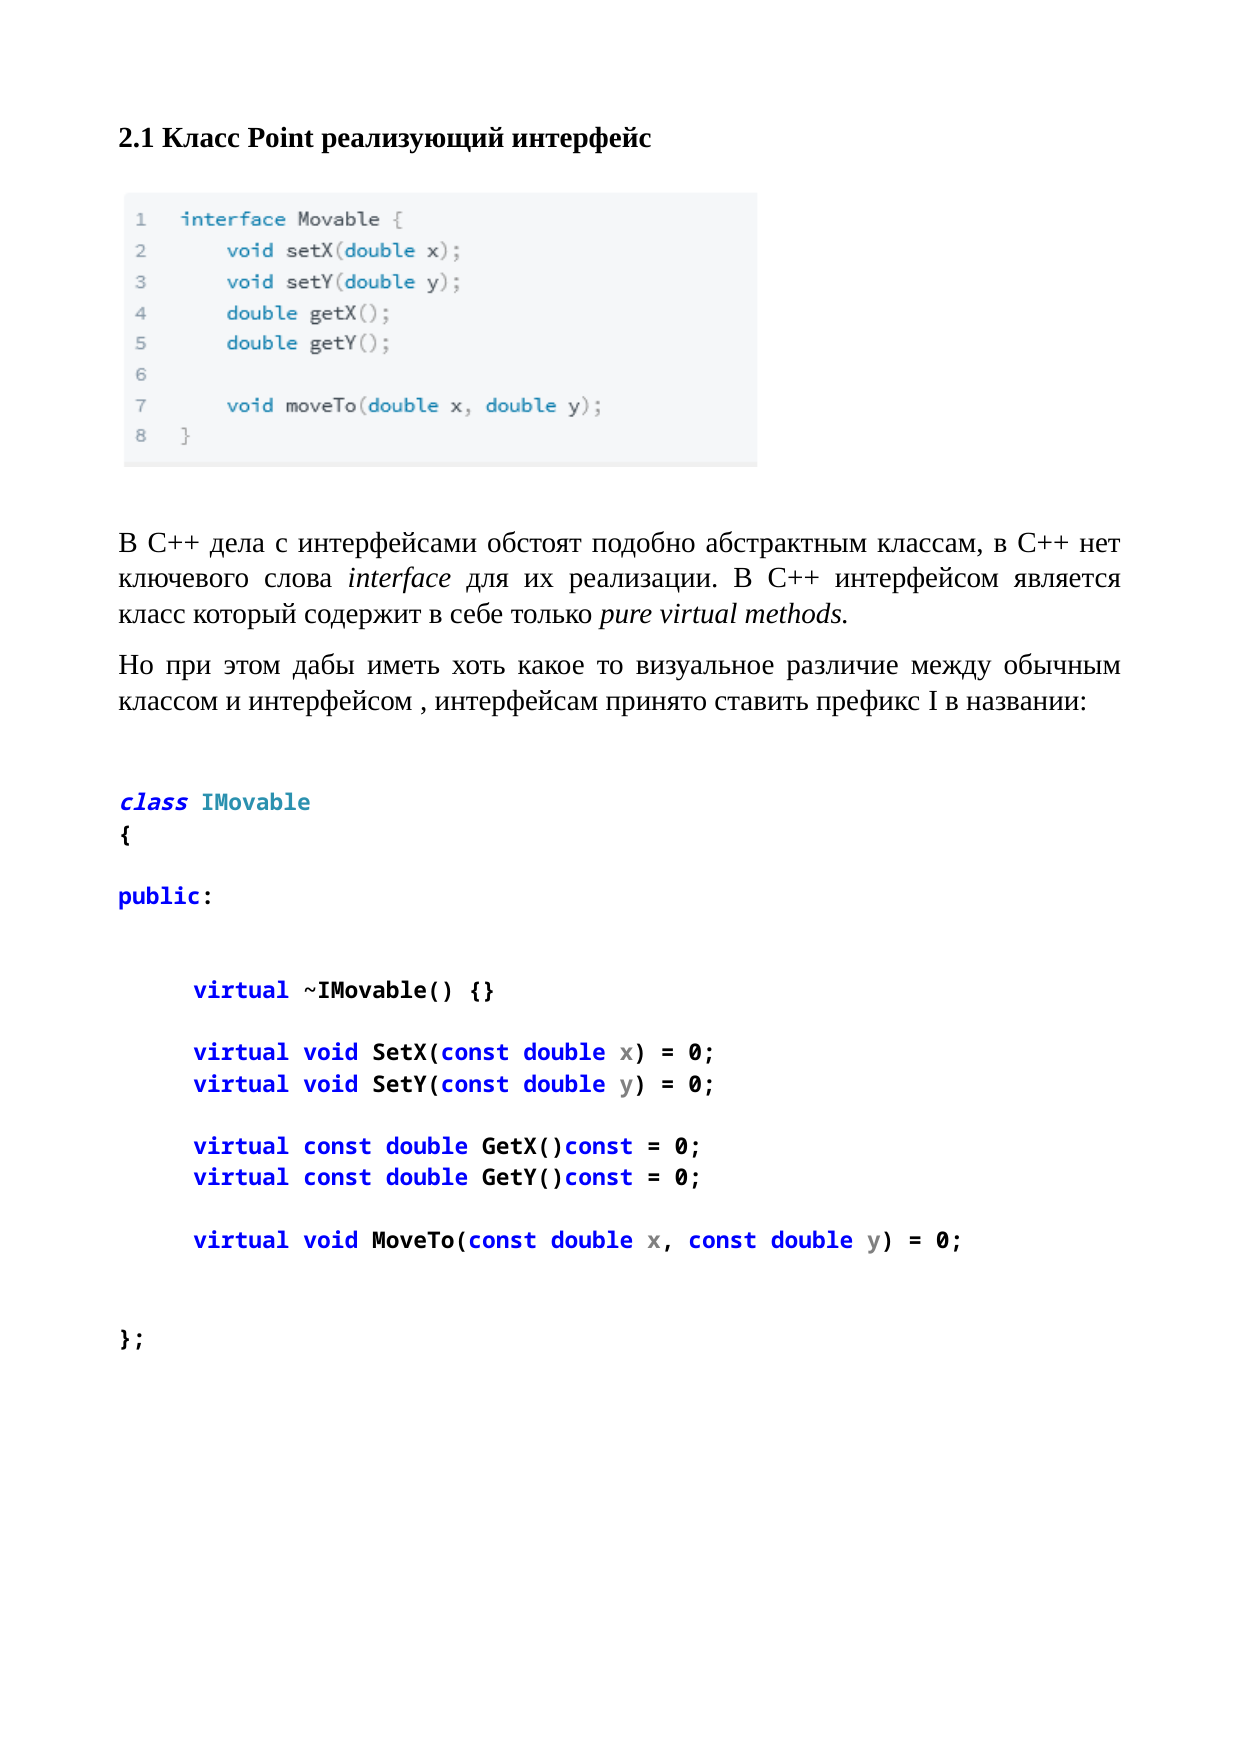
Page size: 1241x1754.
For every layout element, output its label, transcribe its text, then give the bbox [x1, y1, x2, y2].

text }; [118, 1318, 1122, 1353]
text virtual void SetY(const double y) = 0; [118, 1068, 1122, 1099]
text virtual const double GetY()const = 0; [118, 1161, 1122, 1193]
text public: [118, 880, 1122, 911]
text 2.1 Класс Point реализующий интерфейс [118, 118, 1122, 154]
text virtual void SetX(const double x) = 0; [118, 1036, 1122, 1068]
text В С++ дела с интерфейсами обстоят подобно абстрактным классам, в С++ нет ключевого слова interface для их реализации. В С++ интерфейсом является класс который содержит в себе только pure virtual methods. [118, 522, 1122, 630]
text { [118, 818, 1122, 849]
text virtual const double GetX()const = 0; [118, 1130, 1122, 1161]
text virtual void MoveTo(const double x, const double y) = 0; [118, 1224, 1122, 1255]
text Но при этом дабы иметь хоть какое то визуальное различие между обычным классом и интерфейсом , интерфейсам принято ставить префикс I в названии: [118, 645, 1122, 717]
text virtual ~IMovable() {} [118, 974, 1122, 1005]
picture [115, 168, 758, 467]
text class IMovable [118, 782, 1122, 818]
